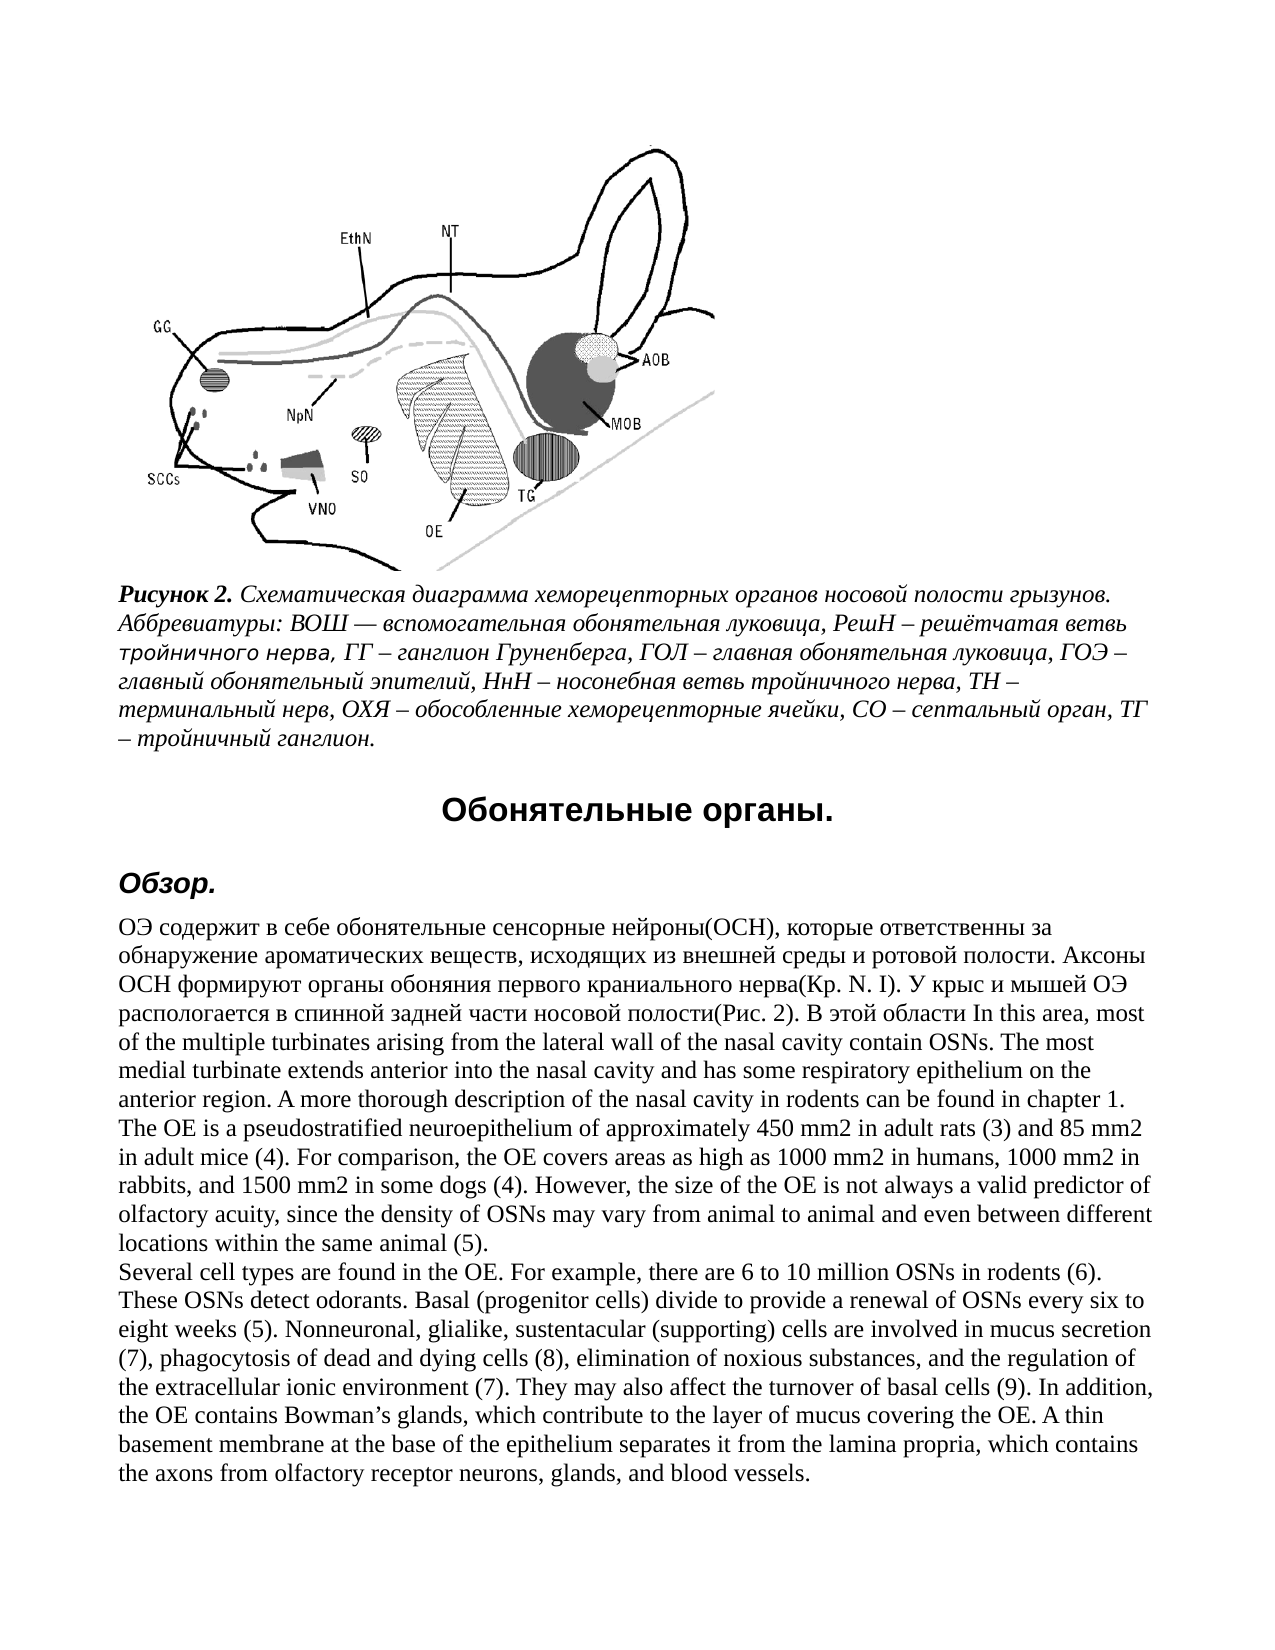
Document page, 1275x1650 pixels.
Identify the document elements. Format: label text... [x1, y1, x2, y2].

text Several cell types are found in the OE. For example, there are 6 to 10 million OSNs in rodents (6). These OSNs detect odorants. Basal (progenitor cells) divide to provide a renewal of OSNs every six to eight weeks (5). Nonneuronal, glialike, sustentacular (supporting) cells are involved in mucus secretion (7), phagocytosis of dead and dying cells (8), elimination of noxious substances, and the regulation of the extracellular ionic environment (7). They may also affect the turnover of basal cells (9). In addition, the OE contains Bowman’s glands, which contribute to the layer of mucus covering the OE. A thin basement membrane at the base of the epithelium separates it from the lamina propria, which contains the axons from olfactory receptor neurons, glands, and blood vessels. [118, 1257, 1157, 1487]
text Рисунок 2. Схематическая диаграмма хеморецепторных органов носовой полости грызунов. Аббревиатуры: ВОШ — вспомогательная обонятельная луковица, РешН – решётчатая ветвь тройничного нерва, ГГ – ганглион Груненберга, ГОЛ – главная обонятельная луковица, ГОЭ – главный обонятельный эпителий, НнН – носонебная ветвь тройничного нерва, ТН – терминальный нерв, ОХЯ – обособленные хеморецепторные ячейки, СО – септальный орган, ТГ – тройничный ганглион. [118, 131, 1157, 752]
subtitle Обонятельные органы. [118, 789, 1157, 828]
subtitle Обзор. [118, 866, 1157, 899]
text The OE is a pseudostratified neuroepithelium of approximately 450 mm2 in adult rats (3) and 85 mm2 in adult mice (4). For comparison, the OE covers areas as high as 1000 mm2 in humans, 1000 mm2 in rabbits, and 1500 mm2 in some dogs (4). However, the size of the OE is not always a valid predictor of olfactory acuity, since the density of OSNs may vary from animal to animal and even between different locations within the same animal (5). [118, 1113, 1157, 1257]
text ОЭ содержит в себе обонятельные сенсорные нейроны(ОСН), которые ответственны за обнаружение ароматических веществ, исходящих из внешней среды и ротовой полости. Аксоны ОСН формируют органы обоняния первого краниального нерва(Кр. N. I). У крыс и мышей ОЭ распологается в спинной задней части носовой полости(Рис. 2). В этой области In this area, most of the multiple turbinates arising from the lateral wall of the nasal cavity contain OSNs. The most medial turbinate extends anterior into the nasal cavity and has some respiratory epithelium on the anterior region. A more thorough description of the nasal cavity in rodents can be found in chapter 1. [118, 912, 1157, 1113]
picture [118, 118, 815, 580]
